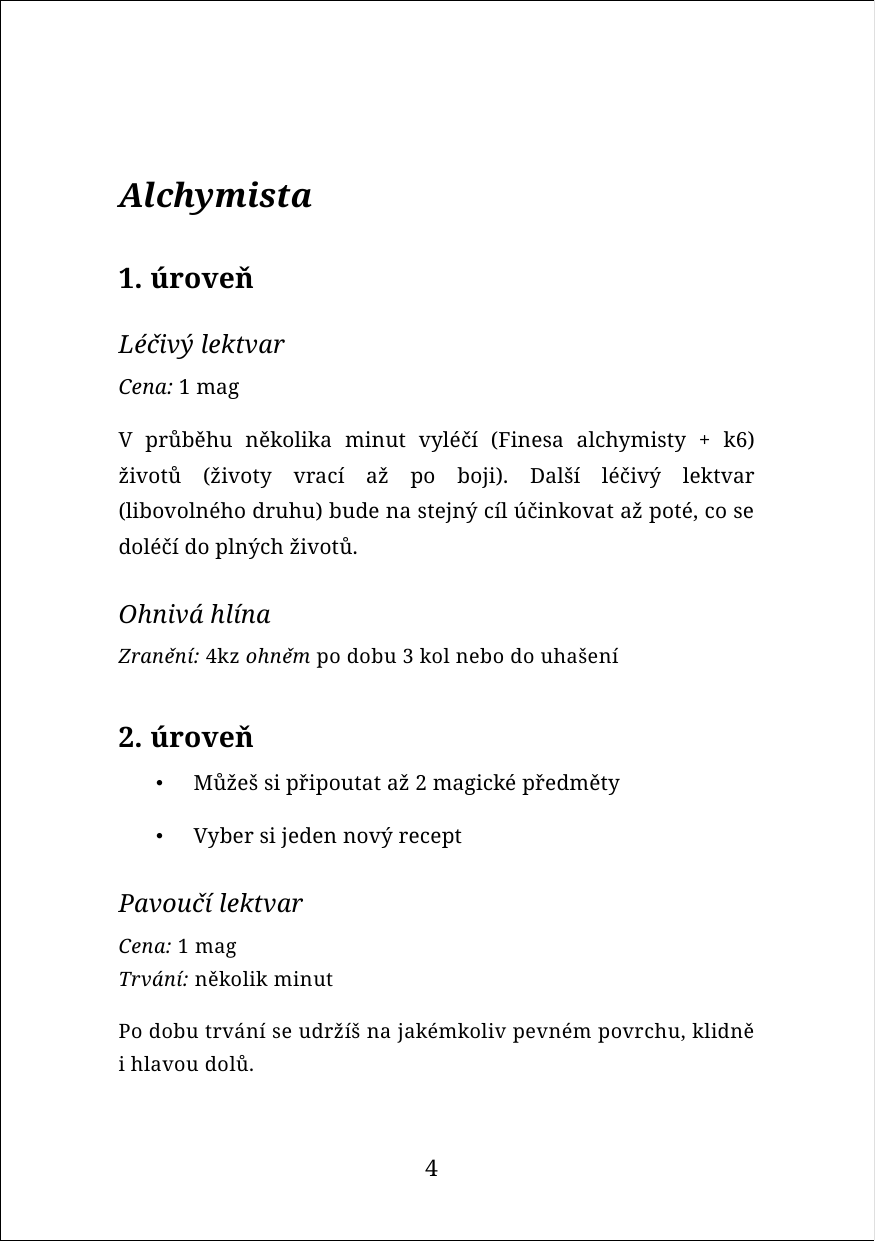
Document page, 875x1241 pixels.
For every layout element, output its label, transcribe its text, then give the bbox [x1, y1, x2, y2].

text Po dobu trvání se udržíš na jakémkoliv pevném povrchu, klidně i hlavou dolů. [118, 1017, 756, 1078]
list Vyber si jeden nový recept [156, 821, 756, 849]
subtitle 2. úroveň [118, 718, 756, 756]
list Můžeš si připoutat až 2 magické předměty [156, 768, 756, 796]
text Zranění: 4kz ohněm po dobu 3 kol nebo do uhašení [118, 643, 756, 670]
subtitle Alchymista [118, 172, 756, 217]
text Cena: 1 mag Trvání: několik minut [118, 932, 756, 993]
text Cena: 1 mag [118, 372, 756, 401]
subtitle 1. úroveň [118, 258, 756, 297]
subtitle Pavoučí lektvar [118, 886, 756, 920]
subtitle Ohnivá hlína [118, 597, 756, 631]
subtitle Léčivý lektvar [118, 326, 756, 360]
text V průběhu několika minut vyléčí (Finesa alchymisty + k6) životů (životy vrací až po boji). Další léčivý lektvar (libovolného druhu) bude na stejný cíl účinkovat až poté, co se doléčí do plných životů. [118, 425, 756, 560]
